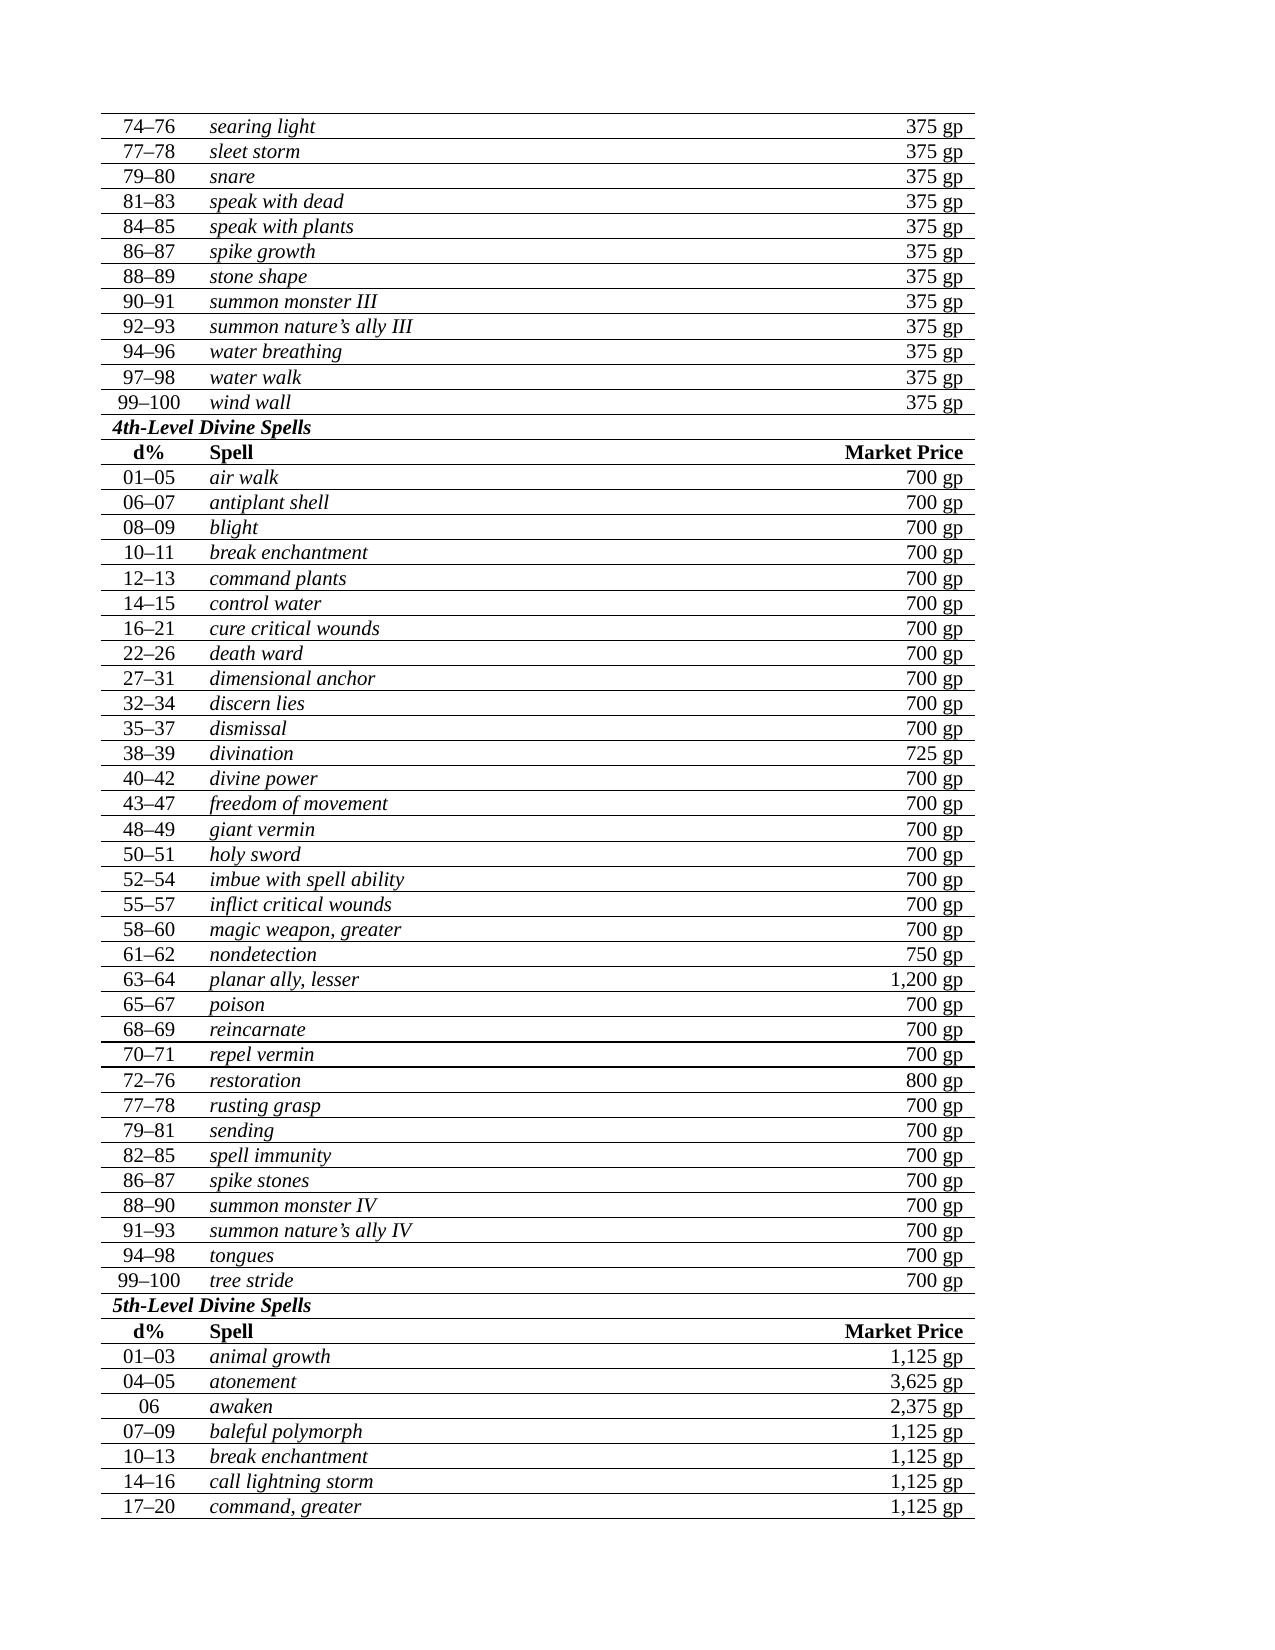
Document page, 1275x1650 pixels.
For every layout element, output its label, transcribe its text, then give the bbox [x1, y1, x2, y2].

table_cell tree stride [198, 1268, 575, 1292]
table_cell snare [198, 164, 575, 188]
table_cell freedom of movement [198, 791, 575, 815]
table_cell 01–05 [101, 465, 197, 489]
table_cell 92–93 [101, 314, 197, 338]
table_cell death ward [198, 641, 575, 665]
table_cell command, greater [198, 1494, 575, 1518]
table_cell 99–100 [101, 1268, 197, 1292]
table_cell 81–83 [101, 189, 197, 213]
table_cell call lightning storm [198, 1469, 575, 1493]
table_cell sending [198, 1118, 575, 1142]
table_cell 700 gp [575, 716, 975, 740]
table_cell repel vermin [198, 1043, 575, 1066]
table_cell divine power [198, 766, 575, 790]
table_cell water breathing [198, 340, 575, 363]
table_cell 725 gp [575, 741, 975, 765]
table_cell dimensional anchor [198, 666, 575, 690]
table_cell 91–93 [101, 1218, 197, 1242]
table_cell 375 gp [575, 214, 975, 238]
table_cell 08–09 [101, 515, 197, 539]
table_cell 17–20 [101, 1494, 197, 1518]
table_cell 84–85 [101, 214, 197, 238]
table_cell 04–05 [101, 1369, 197, 1393]
table_cell divination [198, 741, 575, 765]
table_cell summon nature’s ally III [198, 314, 575, 338]
table_cell baleful polymorph [198, 1419, 575, 1443]
table_cell break enchantment [198, 540, 575, 564]
table_cell 63–64 [101, 967, 197, 991]
table_cell 12–13 [101, 565, 197, 589]
table_cell 700 gp [575, 766, 975, 790]
table_cell poison [198, 992, 575, 1016]
table_cell nondetection [198, 942, 575, 966]
table_cell spell immunity [198, 1143, 575, 1167]
table_cell air walk [198, 465, 575, 489]
table_cell 375 gp [575, 114, 975, 138]
table_cell 97–98 [101, 365, 197, 389]
table_cell 700 gp [575, 1118, 975, 1142]
table_cell Spell [198, 440, 575, 464]
table_cell 375 gp [575, 164, 975, 188]
table_cell awaken [198, 1394, 575, 1418]
table_cell 700 gp [575, 565, 975, 589]
table_cell 375 gp [575, 264, 975, 288]
table_cell spike stones [198, 1168, 575, 1192]
table_cell 88–90 [101, 1193, 197, 1217]
table_cell 86–87 [101, 239, 197, 263]
table_cell 94–96 [101, 340, 197, 363]
table_cell holy sword [198, 842, 575, 866]
table_cell Market Price [575, 440, 975, 464]
table_cell 82–85 [101, 1143, 197, 1167]
table_cell reincarnate [198, 1017, 575, 1041]
table_cell break enchantment [198, 1444, 575, 1468]
table_cell 22–26 [101, 641, 197, 665]
table_cell 700 gp [575, 616, 975, 640]
table_cell blight [198, 515, 575, 539]
table_cell 50–51 [101, 842, 197, 866]
table_cell d% [101, 440, 197, 464]
table_cell 800 gp [575, 1068, 975, 1092]
table_cell 10–11 [101, 540, 197, 564]
table_cell magic weapon, greater [198, 917, 575, 941]
table_cell d% [101, 1319, 197, 1343]
table_cell cure critical wounds [198, 616, 575, 640]
table_cell 79–80 [101, 164, 197, 188]
table_cell 375 gp [575, 340, 975, 363]
table_cell 61–62 [101, 942, 197, 966]
table_cell spike growth [198, 239, 575, 263]
table_cell 700 gp [575, 540, 975, 564]
table_cell 38–39 [101, 741, 197, 765]
table_cell 52–54 [101, 867, 197, 891]
table_cell searing light [198, 114, 575, 138]
table_cell 700 gp [575, 842, 975, 866]
table_cell 48–49 [101, 816, 197, 841]
table_cell 94–98 [101, 1243, 197, 1267]
table_cell tongues [198, 1243, 575, 1267]
table_cell 375 gp [575, 289, 975, 313]
table_cell 700 gp [575, 992, 975, 1016]
table_cell 375 gp [575, 314, 975, 338]
table_cell inflict critical wounds [198, 892, 575, 916]
table_cell 70–71 [101, 1043, 197, 1066]
table_cell 55–57 [101, 892, 197, 916]
table_cell 750 gp [575, 942, 975, 966]
table_cell 700 gp [575, 867, 975, 891]
table_cell 700 gp [575, 1268, 975, 1292]
table_cell sleet storm [198, 139, 575, 163]
table_cell 700 gp [575, 465, 975, 489]
table_cell 700 gp [575, 1168, 975, 1192]
table_cell 375 gp [575, 239, 975, 263]
table_cell stone shape [198, 264, 575, 288]
table_cell 14–15 [101, 591, 197, 614]
table_cell 700 gp [575, 917, 975, 941]
table_cell restoration [198, 1068, 575, 1092]
table_cell 74–76 [101, 114, 197, 138]
table_cell 375 gp [575, 189, 975, 213]
table_cell summon monster III [198, 289, 575, 313]
table_cell 1,125 gp [575, 1419, 975, 1443]
table_cell 2,375 gp [575, 1394, 975, 1418]
table_cell 65–67 [101, 992, 197, 1016]
table_cell water walk [198, 365, 575, 389]
table_cell 40–42 [101, 766, 197, 790]
table_cell 58–60 [101, 917, 197, 941]
table_cell rusting grasp [198, 1093, 575, 1117]
table_cell 77–78 [101, 1093, 197, 1117]
table_cell 79–81 [101, 1118, 197, 1142]
table_cell 375 gp [575, 365, 975, 389]
table_cell control water [198, 591, 575, 614]
table_cell 43–47 [101, 791, 197, 815]
table_cell 14–16 [101, 1469, 197, 1493]
table_cell 86–87 [101, 1168, 197, 1192]
table_cell 700 gp [575, 1193, 975, 1217]
table_cell 90–91 [101, 289, 197, 313]
table_cell discern lies [198, 691, 575, 715]
table_cell Spell [198, 1319, 575, 1343]
table_cell 700 gp [575, 1017, 975, 1041]
table_cell 07–09 [101, 1419, 197, 1443]
table_cell 700 gp [575, 1093, 975, 1117]
table_cell summon nature’s ally IV [198, 1218, 575, 1242]
table_cell 700 gp [575, 1043, 975, 1066]
table_cell 1,125 gp [575, 1344, 975, 1368]
table_cell 3,625 gp [575, 1369, 975, 1393]
table_cell 77–78 [101, 139, 197, 163]
table_cell 1,125 gp [575, 1494, 975, 1518]
table_cell 700 gp [575, 892, 975, 916]
table_cell Market Price [575, 1319, 975, 1343]
table_cell 88–89 [101, 264, 197, 288]
table_cell planar ally, lesser [198, 967, 575, 991]
table_cell atonement [198, 1369, 575, 1393]
table_cell 1,125 gp [575, 1444, 975, 1468]
table_cell 700 gp [575, 641, 975, 665]
table_cell 700 gp [575, 666, 975, 690]
table_cell 1,200 gp [575, 967, 975, 991]
table_cell giant vermin [198, 816, 575, 841]
table_cell 16–21 [101, 616, 197, 640]
table_cell 32–34 [101, 691, 197, 715]
table_cell animal growth [198, 1344, 575, 1368]
table_cell 35–37 [101, 716, 197, 740]
table_cell 700 gp [575, 691, 975, 715]
table_cell 700 gp [575, 1143, 975, 1167]
table_cell 01–03 [101, 1344, 197, 1368]
table_cell dismissal [198, 716, 575, 740]
table_cell 68–69 [101, 1017, 197, 1041]
table_cell 700 gp [575, 591, 975, 614]
table_cell summon monster IV [198, 1193, 575, 1217]
table_cell 700 gp [575, 490, 975, 514]
table_cell 375 gp [575, 390, 975, 414]
table_cell 1,125 gp [575, 1469, 975, 1493]
table_cell 700 gp [575, 791, 975, 815]
table_cell speak with dead [198, 189, 575, 213]
table_cell 5th-Level Divine Spells [101, 1294, 975, 1317]
table_cell 27–31 [101, 666, 197, 690]
table_cell 10–13 [101, 1444, 197, 1468]
table_cell 99–100 [101, 390, 197, 414]
table_cell 700 gp [575, 515, 975, 539]
table_cell 06–07 [101, 490, 197, 514]
table_cell 700 gp [575, 816, 975, 841]
table_cell speak with plants [198, 214, 575, 238]
table_cell command plants [198, 565, 575, 589]
table_cell 375 gp [575, 139, 975, 163]
table_cell 4th-Level Divine Spells [101, 415, 975, 439]
table_cell imbue with spell ability [198, 867, 575, 891]
table_cell wind wall [198, 390, 575, 414]
table_cell 700 gp [575, 1243, 975, 1267]
table_cell 72–76 [101, 1068, 197, 1092]
table_cell 06 [101, 1394, 197, 1418]
table_cell antiplant shell [198, 490, 575, 514]
table_cell 700 gp [575, 1218, 975, 1242]
